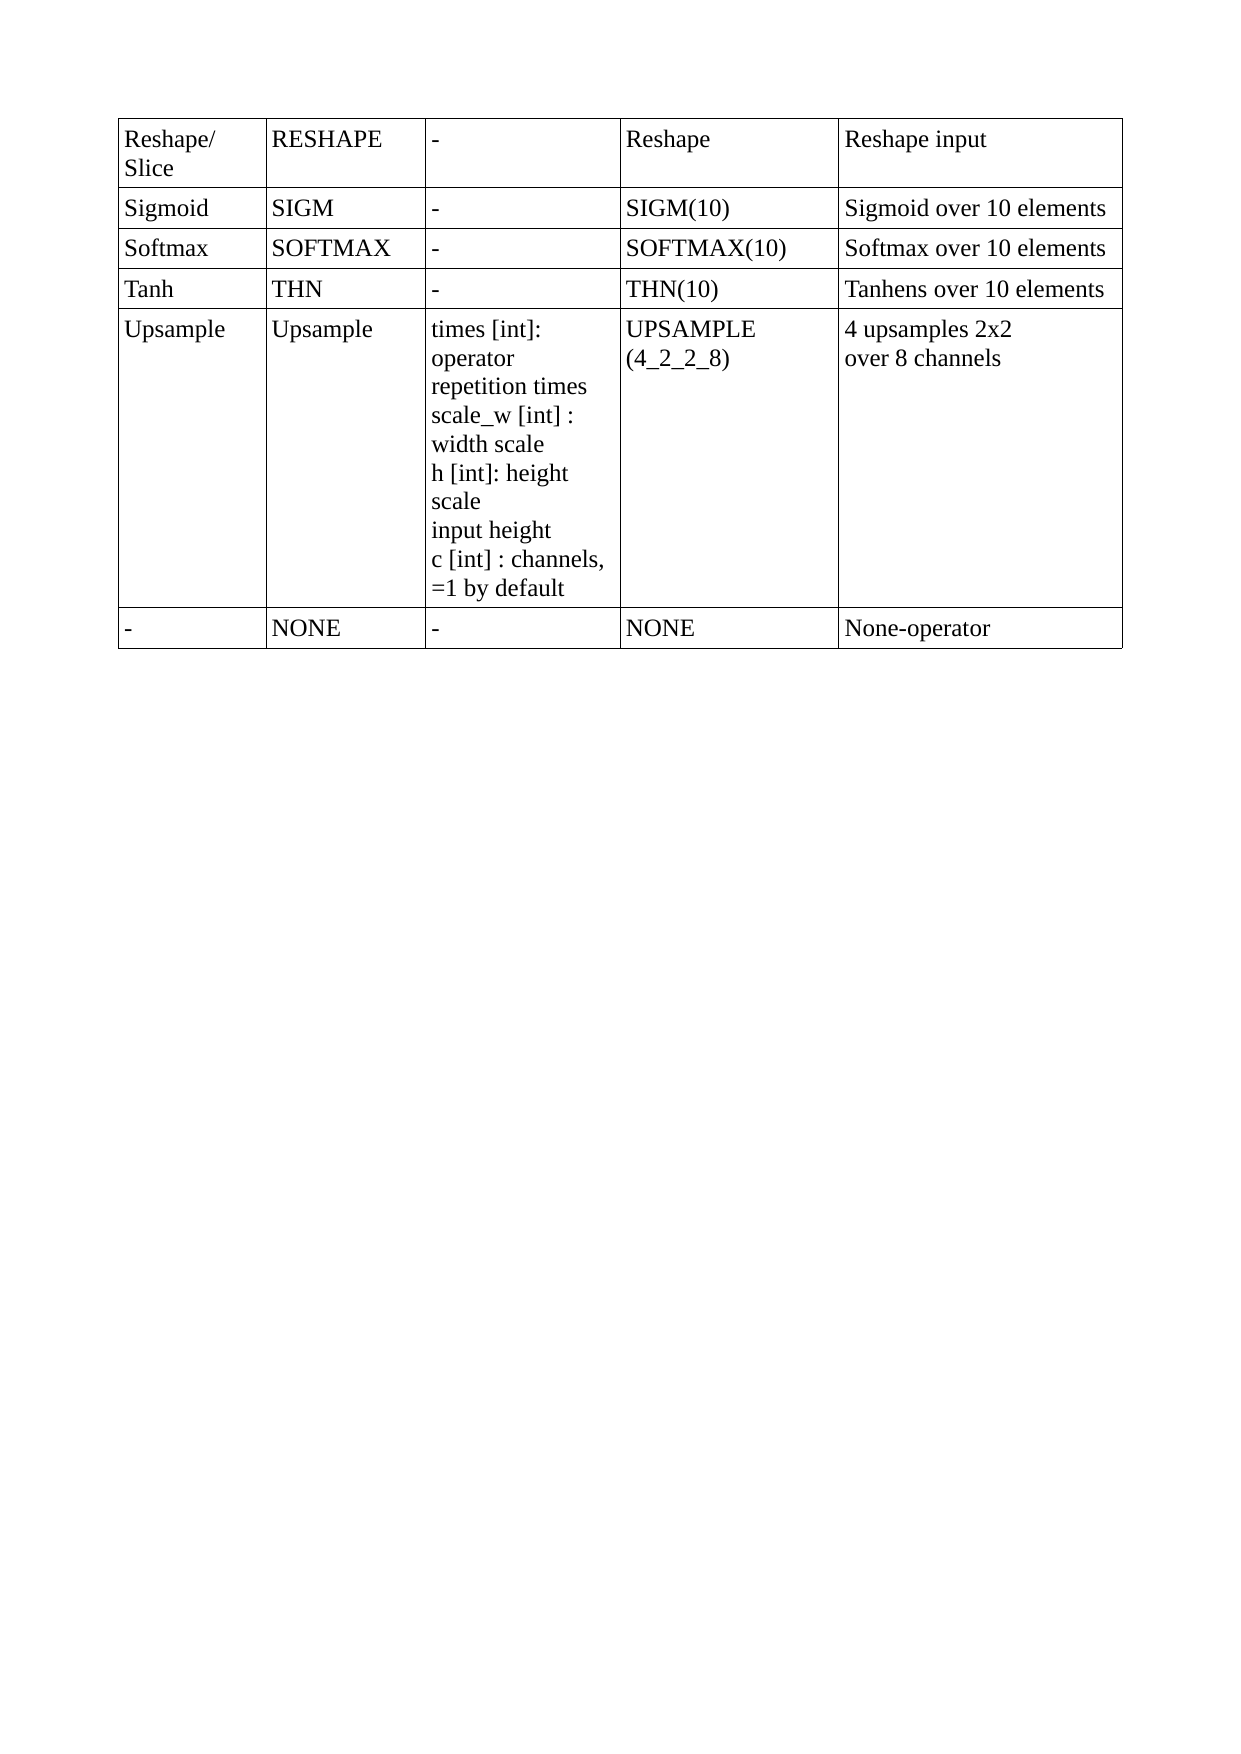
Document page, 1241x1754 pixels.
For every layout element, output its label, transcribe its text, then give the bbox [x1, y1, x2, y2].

table_cell NONE [621, 608, 838, 647]
table_cell Tanhens over 10 elements [839, 269, 1122, 308]
table_cell Reshape/ Slice [119, 119, 266, 187]
table_cell - [119, 608, 266, 647]
table_cell UPSAMPLE (4_2_2_8) [621, 309, 838, 607]
table_cell - [426, 269, 620, 308]
table_cell Reshape [621, 119, 838, 187]
table_cell - [426, 608, 620, 647]
table_cell SOFTMAX [267, 229, 425, 268]
table_cell RESHAPE [267, 119, 425, 187]
table_cell Upsample [267, 309, 425, 607]
table_cell - [426, 229, 620, 268]
table_cell Tanh [119, 269, 266, 308]
table_cell None-operator [839, 608, 1122, 647]
table_cell Softmax over 10 elements [839, 229, 1122, 268]
table_cell Softmax [119, 229, 266, 268]
table_cell Upsample [119, 309, 266, 607]
table_cell Reshape input [839, 119, 1122, 187]
table_cell - [426, 188, 620, 227]
table_cell THN [267, 269, 425, 308]
table_cell SIGM(10) [621, 188, 838, 227]
table_cell SIGM [267, 188, 425, 227]
table_cell NONE [267, 608, 425, 647]
table_cell 4 upsamples 2x2 over 8 channels [839, 309, 1122, 607]
table_cell times [int]: operator repetition times scale_w [int] : width scale h [int]: height scale input height c [int] : channels, =1 by default [426, 309, 620, 607]
table_cell Sigmoid over 10 elements [839, 188, 1122, 227]
table_cell Sigmoid [119, 188, 266, 227]
table_cell THN(10) [621, 269, 838, 308]
table_cell SOFTMAX(10) [621, 229, 838, 268]
table_cell - [426, 119, 620, 187]
